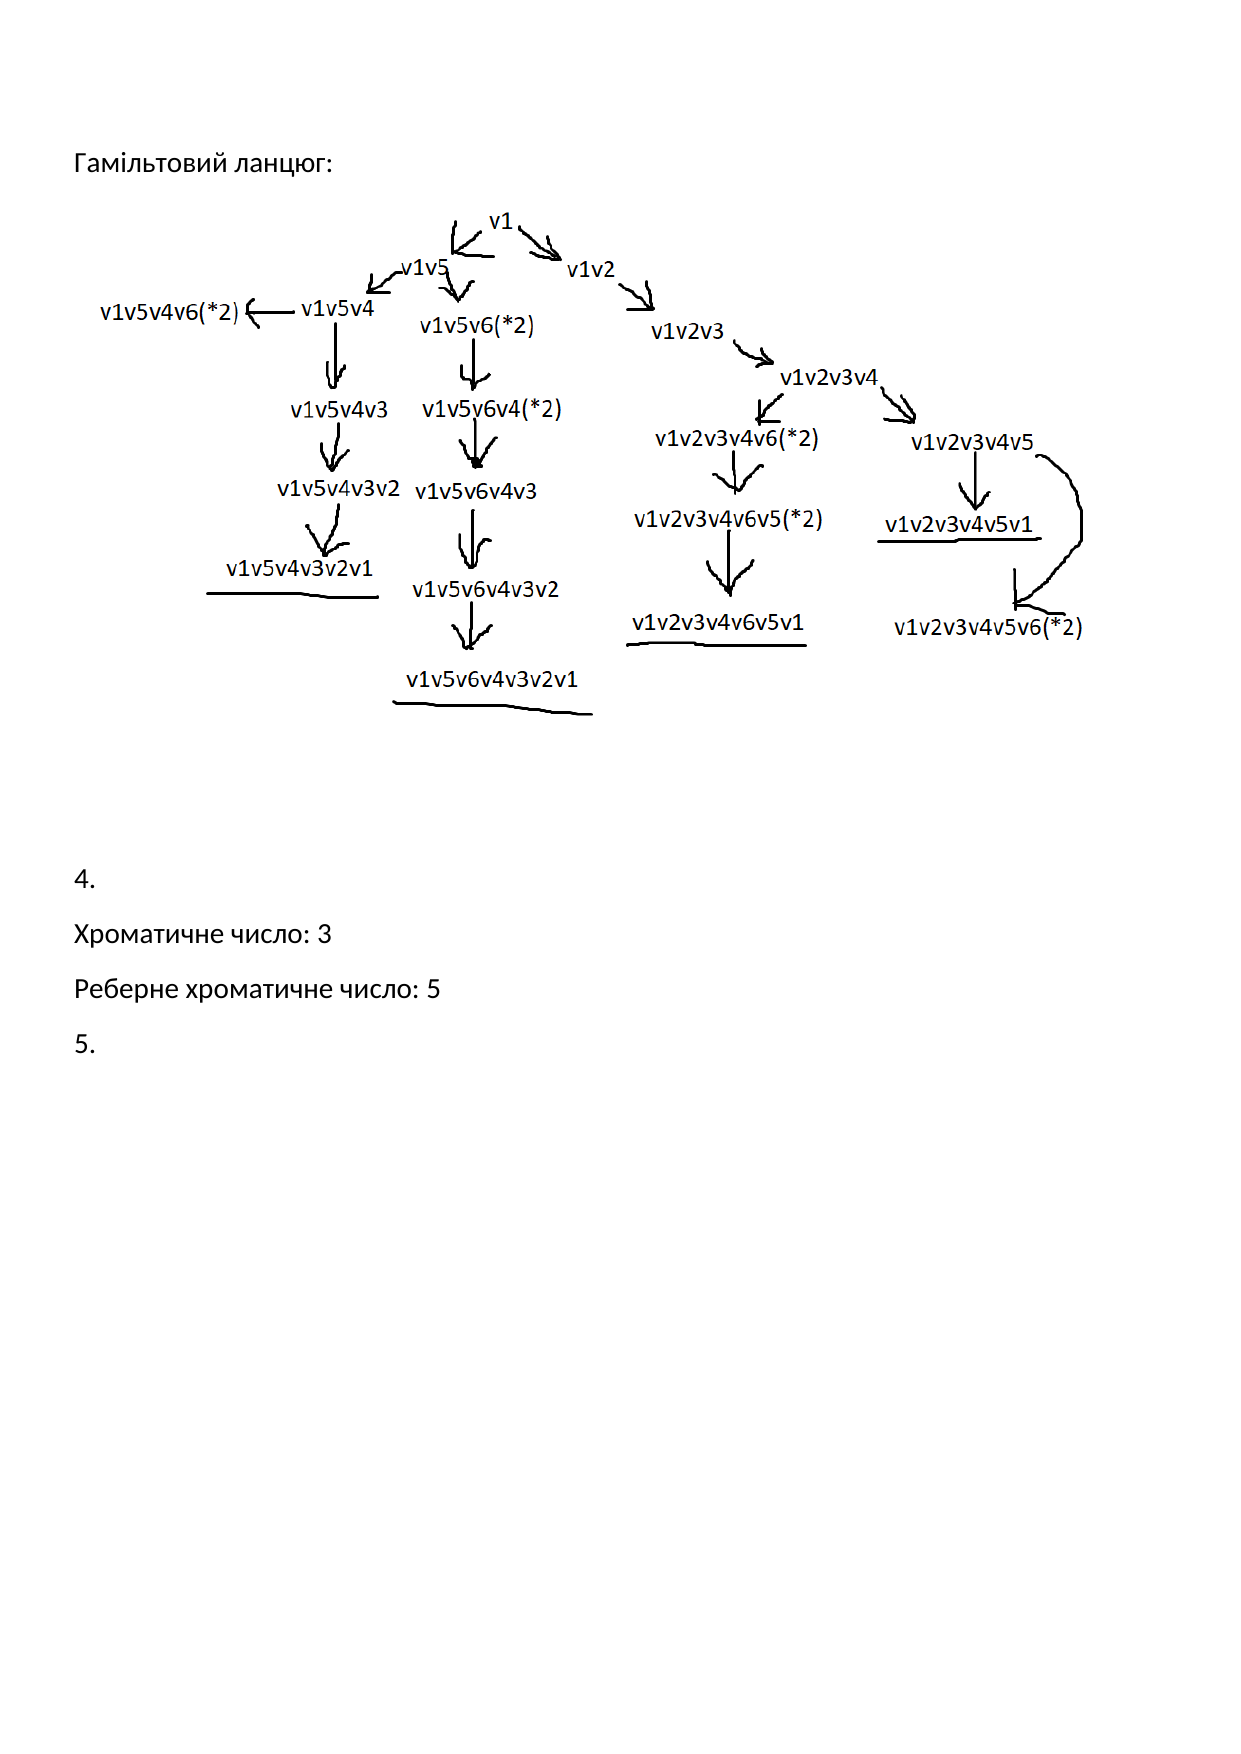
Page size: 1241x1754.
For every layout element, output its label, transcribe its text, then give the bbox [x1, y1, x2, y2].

text Хроматичне число: 3 [74, 915, 1167, 951]
text 5. [74, 1025, 1167, 1061]
text Гамільтовий ланцюг: [74, 144, 1167, 179]
picture [32, 194, 1125, 809]
text Реберне хроматичне число: 5 [74, 970, 1167, 1006]
text 4. [74, 860, 1167, 896]
